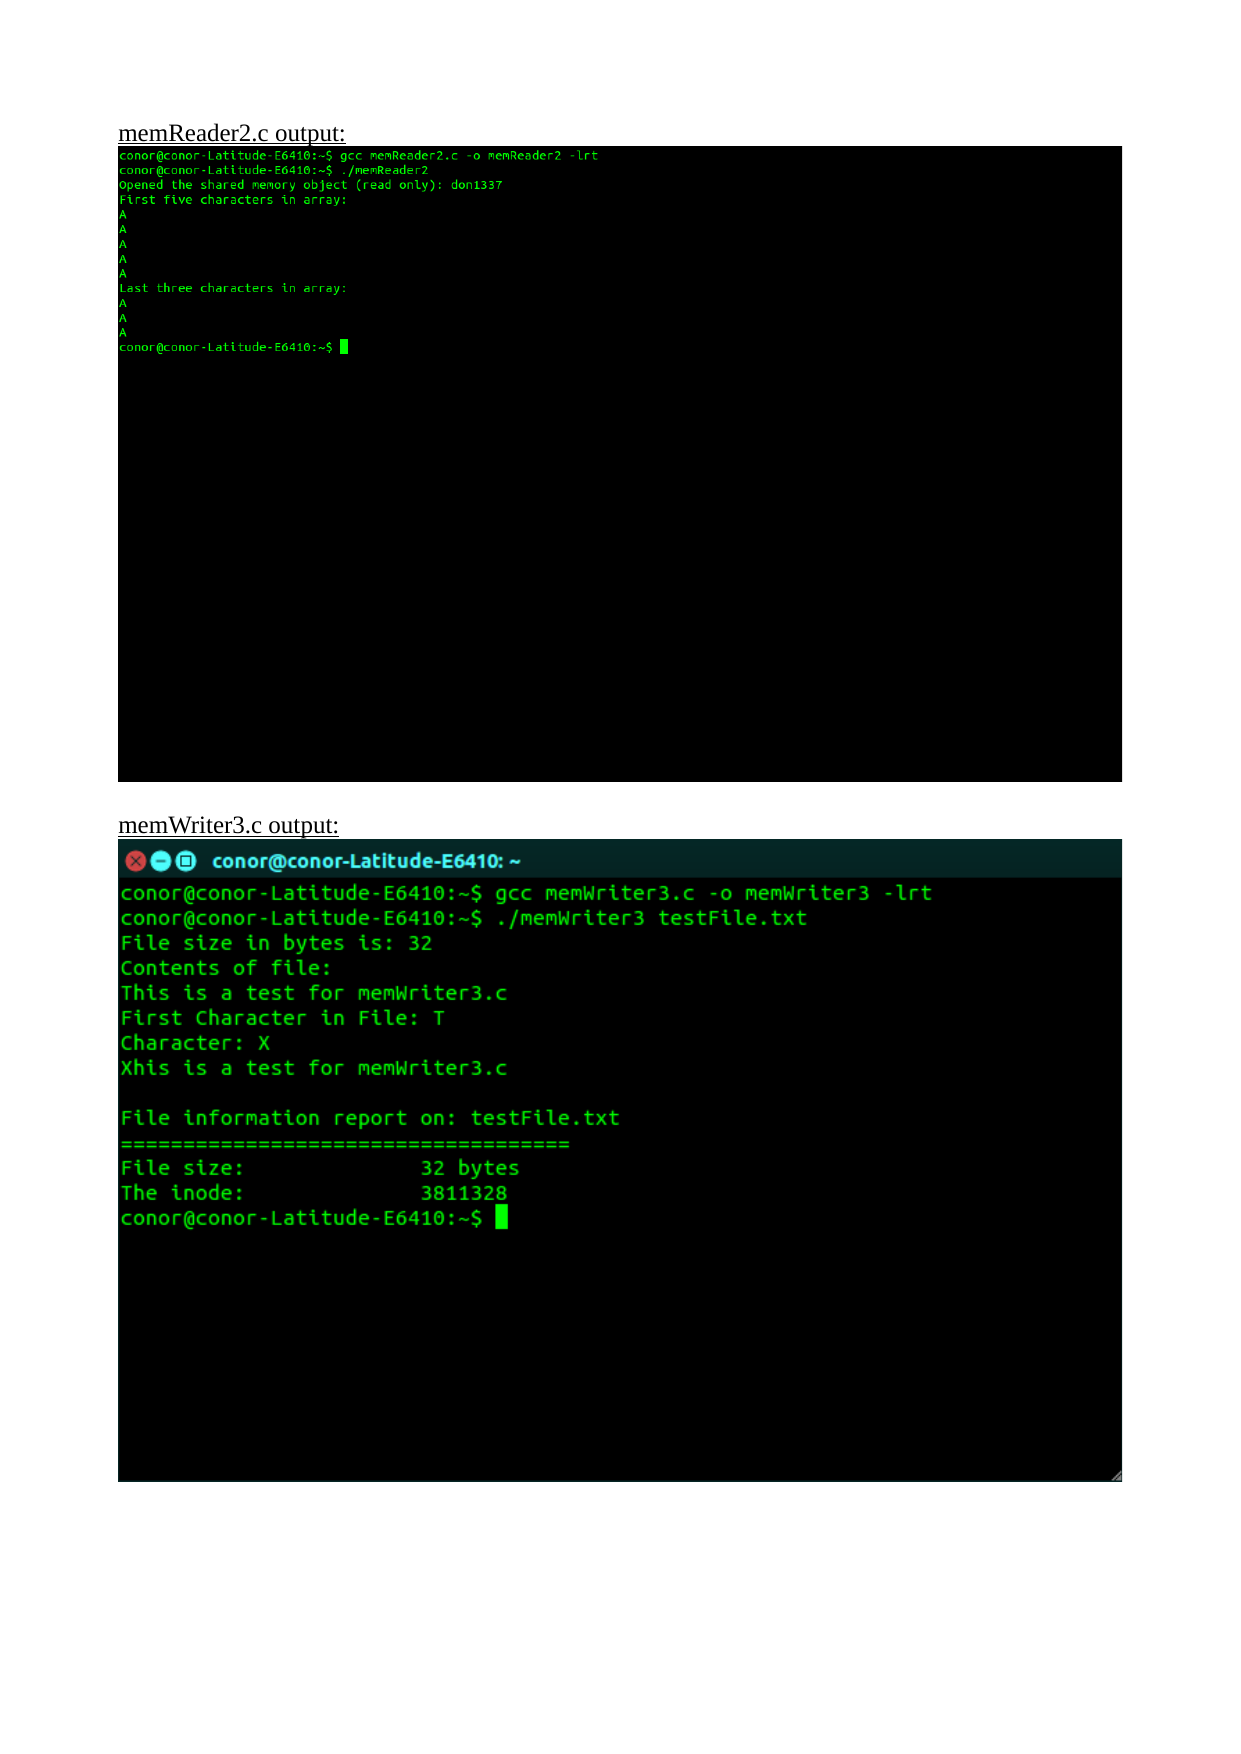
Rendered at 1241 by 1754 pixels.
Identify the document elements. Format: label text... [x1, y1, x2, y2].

text memWriter3.c output: [118, 811, 1122, 839]
picture [118, 146, 1123, 782]
text memReader2.c output: [118, 118, 1122, 146]
picture [118, 839, 1123, 1482]
